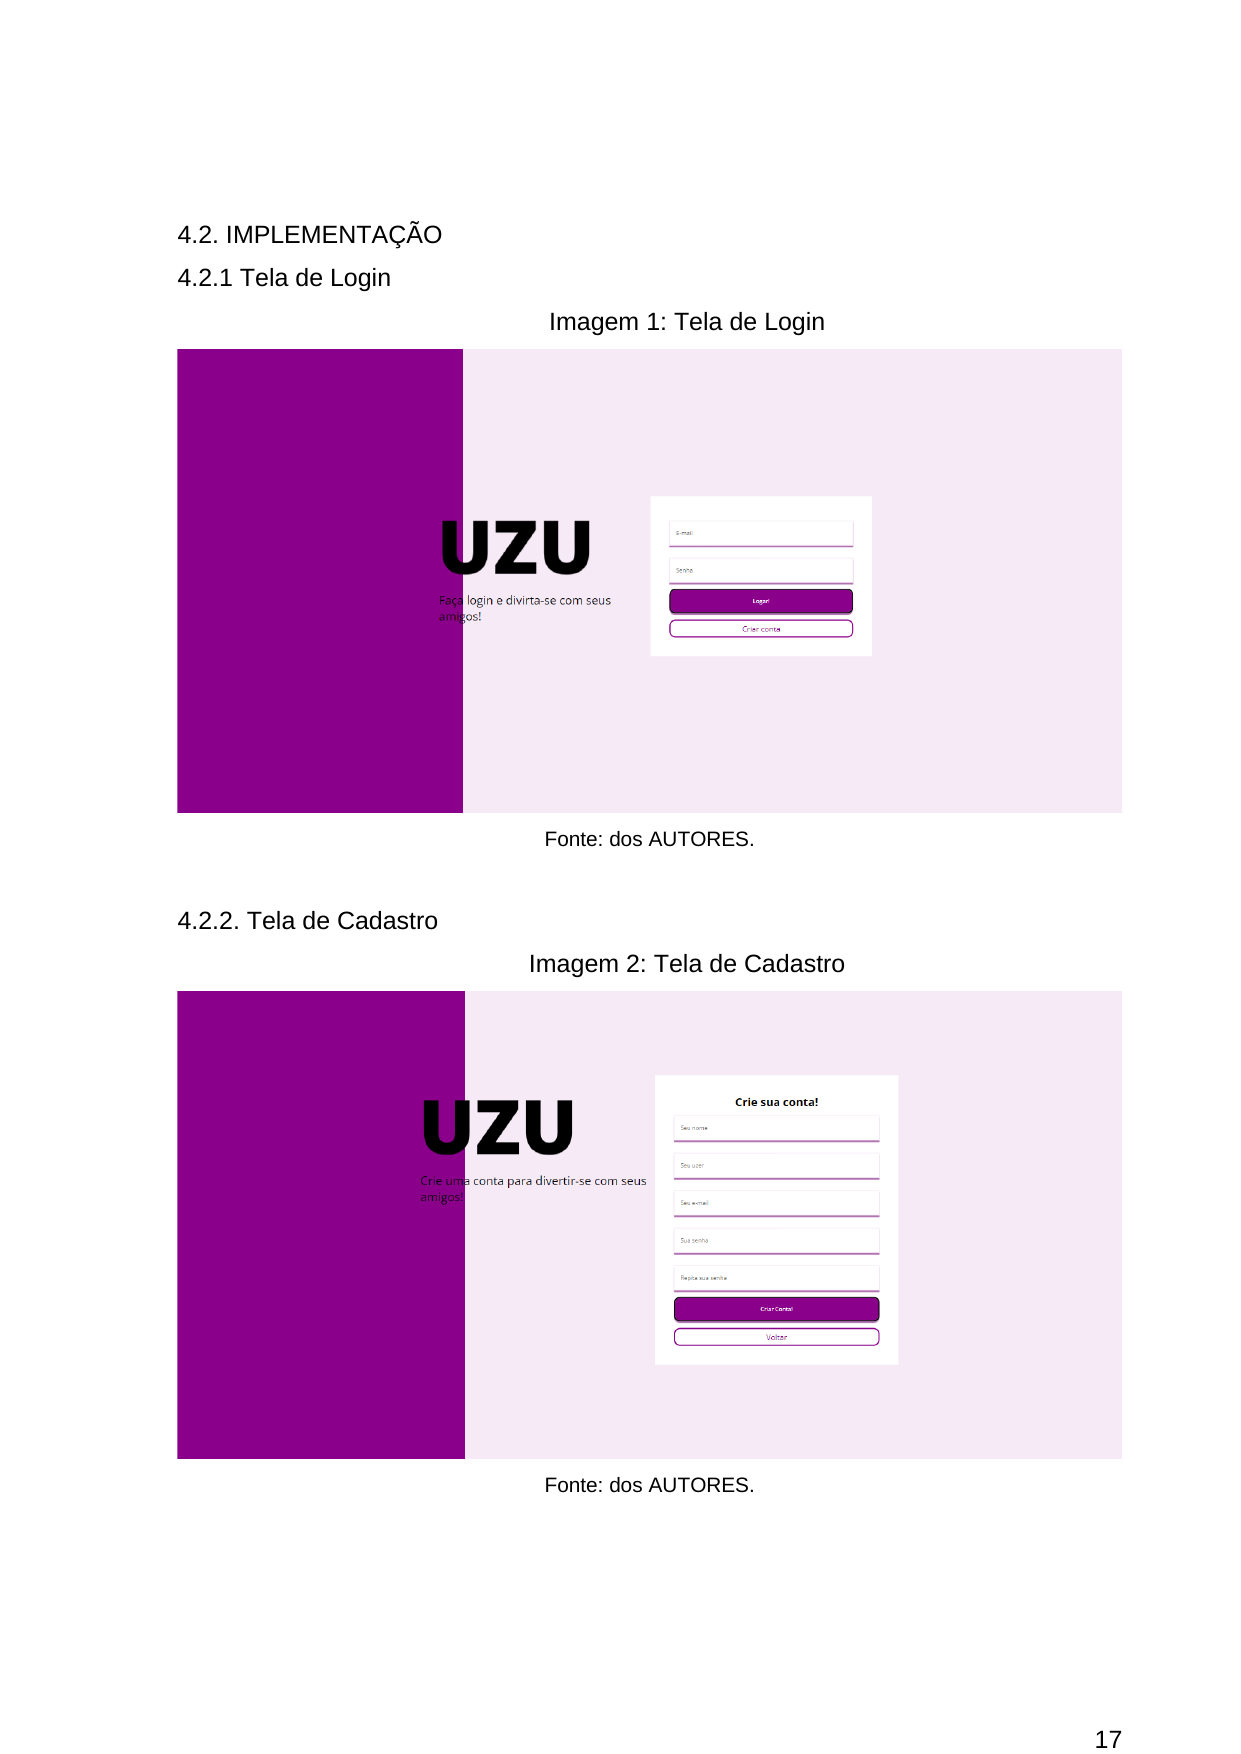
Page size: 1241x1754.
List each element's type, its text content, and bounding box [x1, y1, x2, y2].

picture [177, 349, 1123, 813]
text 4.2.1 Tela de Login [177, 263, 1122, 292]
text 4.2. IMPLEMENTAÇÃO [177, 220, 1122, 249]
text 4.2.2. Tela de Cadastro [177, 906, 1122, 934]
text Fonte: dos AUTORES. [177, 1473, 1122, 1497]
text Imagem 1: Tela de Login [177, 307, 1122, 335]
picture [177, 991, 1123, 1459]
text Fonte: dos AUTORES. [177, 827, 1122, 851]
text Imagem 2: Tela de Cadastro [177, 949, 1122, 977]
